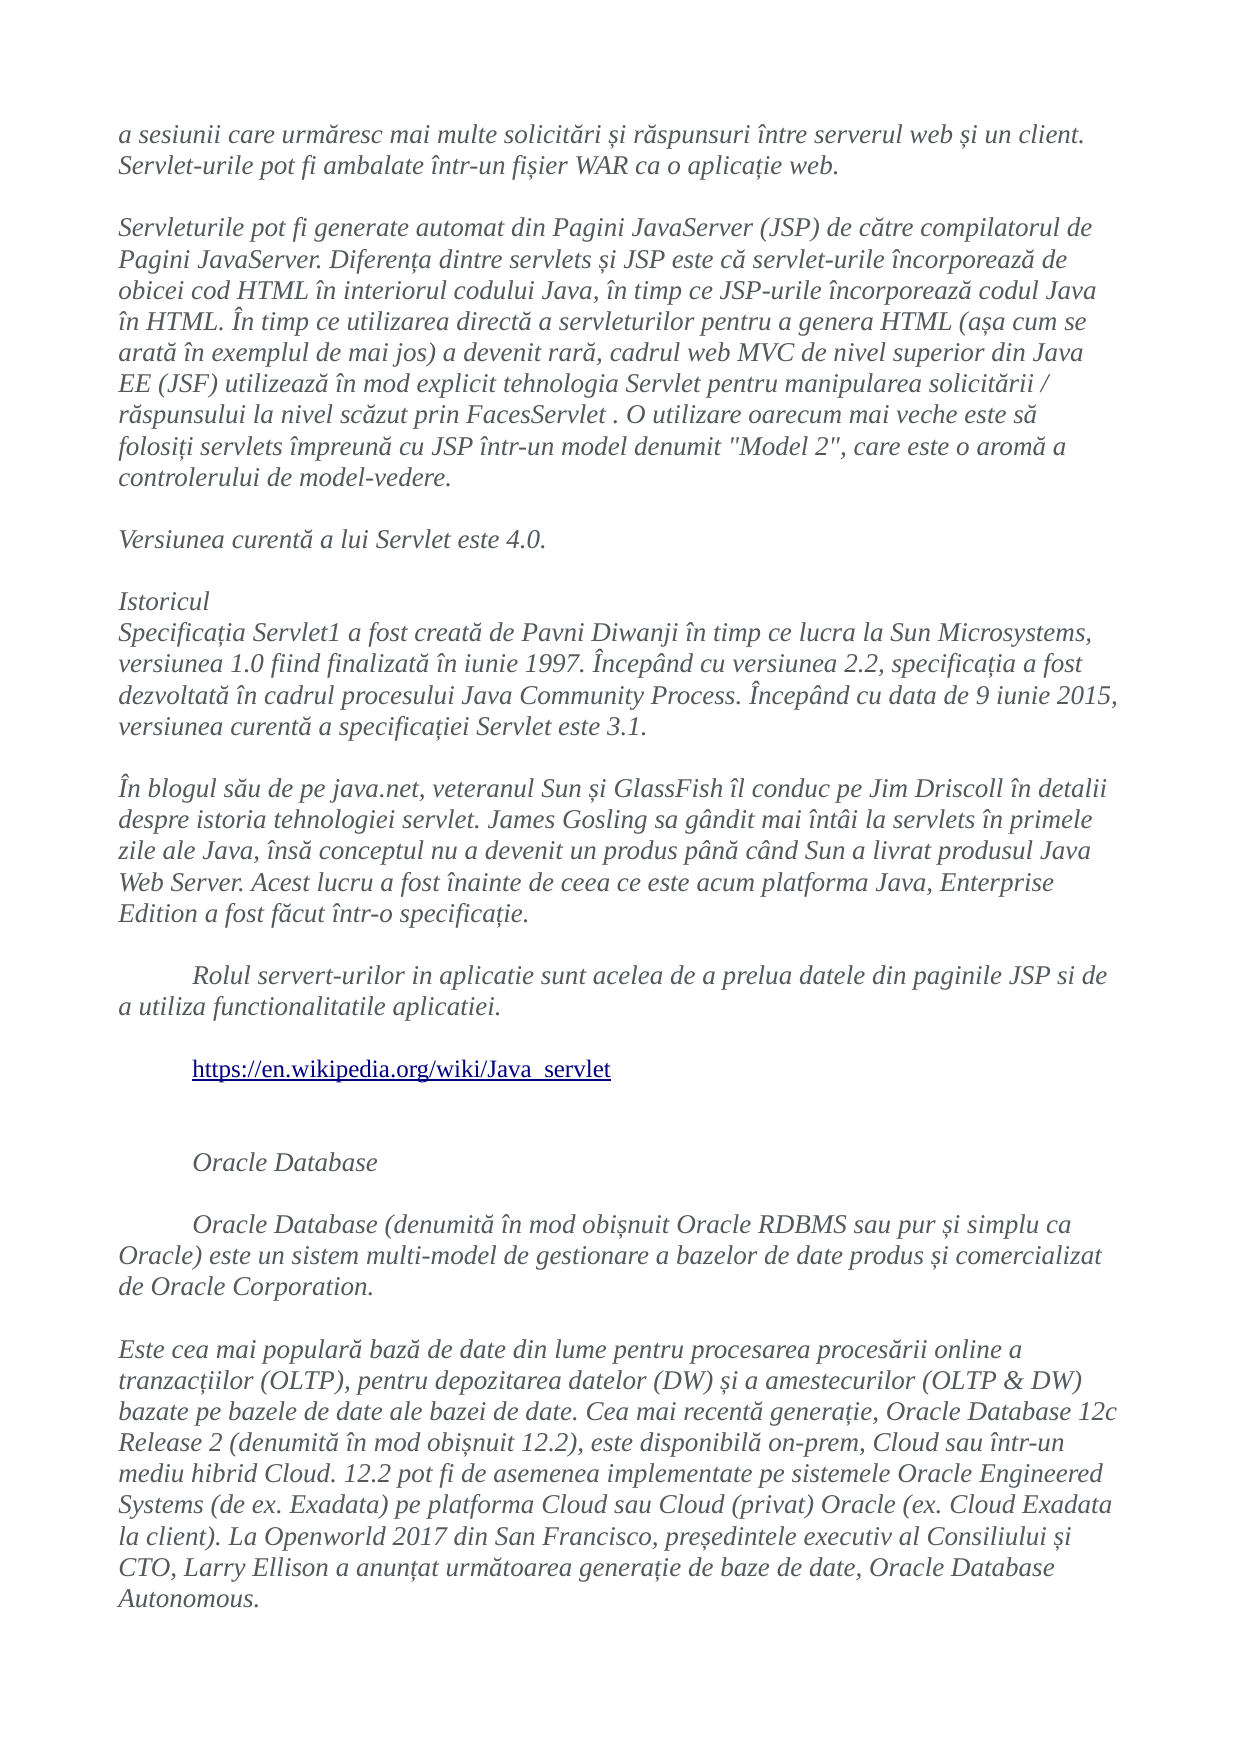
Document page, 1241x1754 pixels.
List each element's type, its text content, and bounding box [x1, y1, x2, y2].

text a sesiunii care urmăresc mai multe solicitări și răspunsuri între serverul web și un client. Servlet-urile pot fi ambalate într-un fișier WAR ca o aplicație web. [118, 118, 1122, 180]
text Oracle Database (denumită în mod obișnuit Oracle RDBMS sau pur și simplu ca Oracle) este un sistem multi-model de gestionare a bazelor de date produs și comercializat de Oracle Corporation. [118, 1208, 1122, 1302]
text https://en.wikipedia.org/wiki/Java_servlet [118, 1052, 1122, 1084]
text Rolul servert-urilor in aplicatie sunt acelea de a prelua datele din paginile JSP si de a utiliza functionalitatile aplicatiei. [118, 959, 1122, 1021]
text Istoricul [118, 585, 1122, 616]
text Versiunea curentă a lui Servlet este 4.0. [118, 523, 1122, 554]
text Specificația Servlet1 a fost creată de Pavni Diwanji în timp ce lucra la Sun Microsystems, versiunea 1.0 fiind finalizată în iunie 1997. Începând cu versiunea 2.2, specificația a fost dezvoltată în cadrul procesului Java Community Process. Începând cu data de 9 iunie 2015, versiunea curentă a specificației Servlet este 3.1. [118, 616, 1122, 741]
text Oracle Database [118, 1146, 1122, 1177]
text În blogul său de pe java.net, veteranul Sun și GlassFish îl conduc pe Jim Driscoll în detalii despre istoria tehnologiei servlet. James Gosling sa gândit mai întâi la servlets în primele zile ale Java, însă conceptul nu a devenit un produs până când Sun a livrat produsul Java Web Server. Acest lucru a fost înainte de ceea ce este acum platforma Java, Enterprise Edition a fost făcut într-o specificație. [118, 772, 1122, 928]
text Este cea mai populară bază de date din lume pentru procesarea procesării online a tranzacțiilor (OLTP), pentru depozitarea datelor (DW) și a amestecurilor (OLTP & DW) bazate pe bazele de date ale bazei de date. Cea mai recentă generație, Oracle Database 12c Release 2 (denumită în mod obișnuit 12.2), este disponibilă on-prem, Cloud sau într-un mediu hibrid Cloud. 12.2 pot fi de asemenea implementate pe sistemele Oracle Engineered Systems (de ex. Exadata) pe platforma Cloud sau Cloud (privat) Oracle (ex. Cloud Exadata la client). La Openworld 2017 din San Francisco, președintele executiv al Consiliului și CTO, Larry Ellison a anunțat următoarea generație de baze de date, Oracle Database Autonomous. [118, 1333, 1122, 1613]
text Servleturile pot fi generate automat din Pagini JavaServer (JSP) de către compilatorul de Pagini JavaServer. Diferența dintre servlets și JSP este că servlet-urile încorporează de obicei cod HTML în interiorul codului Java, în timp ce JSP-urile încorporează codul Java în HTML. În timp ce utilizarea directă a servleturilor pentru a genera HTML (așa cum se arată în exemplul de mai jos) a devenit rară, cadrul web MVC de nivel superior din Java EE (JSF) utilizează în mod explicit tehnologia Servlet pentru manipularea solicitării / răspunsului la nivel scăzut prin FacesServlet . O utilizare oarecum mai veche este să folosiți servlets împreună cu JSP într-un model denumit "Model 2", care este o aromă a controlerului de model-vedere. [118, 212, 1122, 492]
